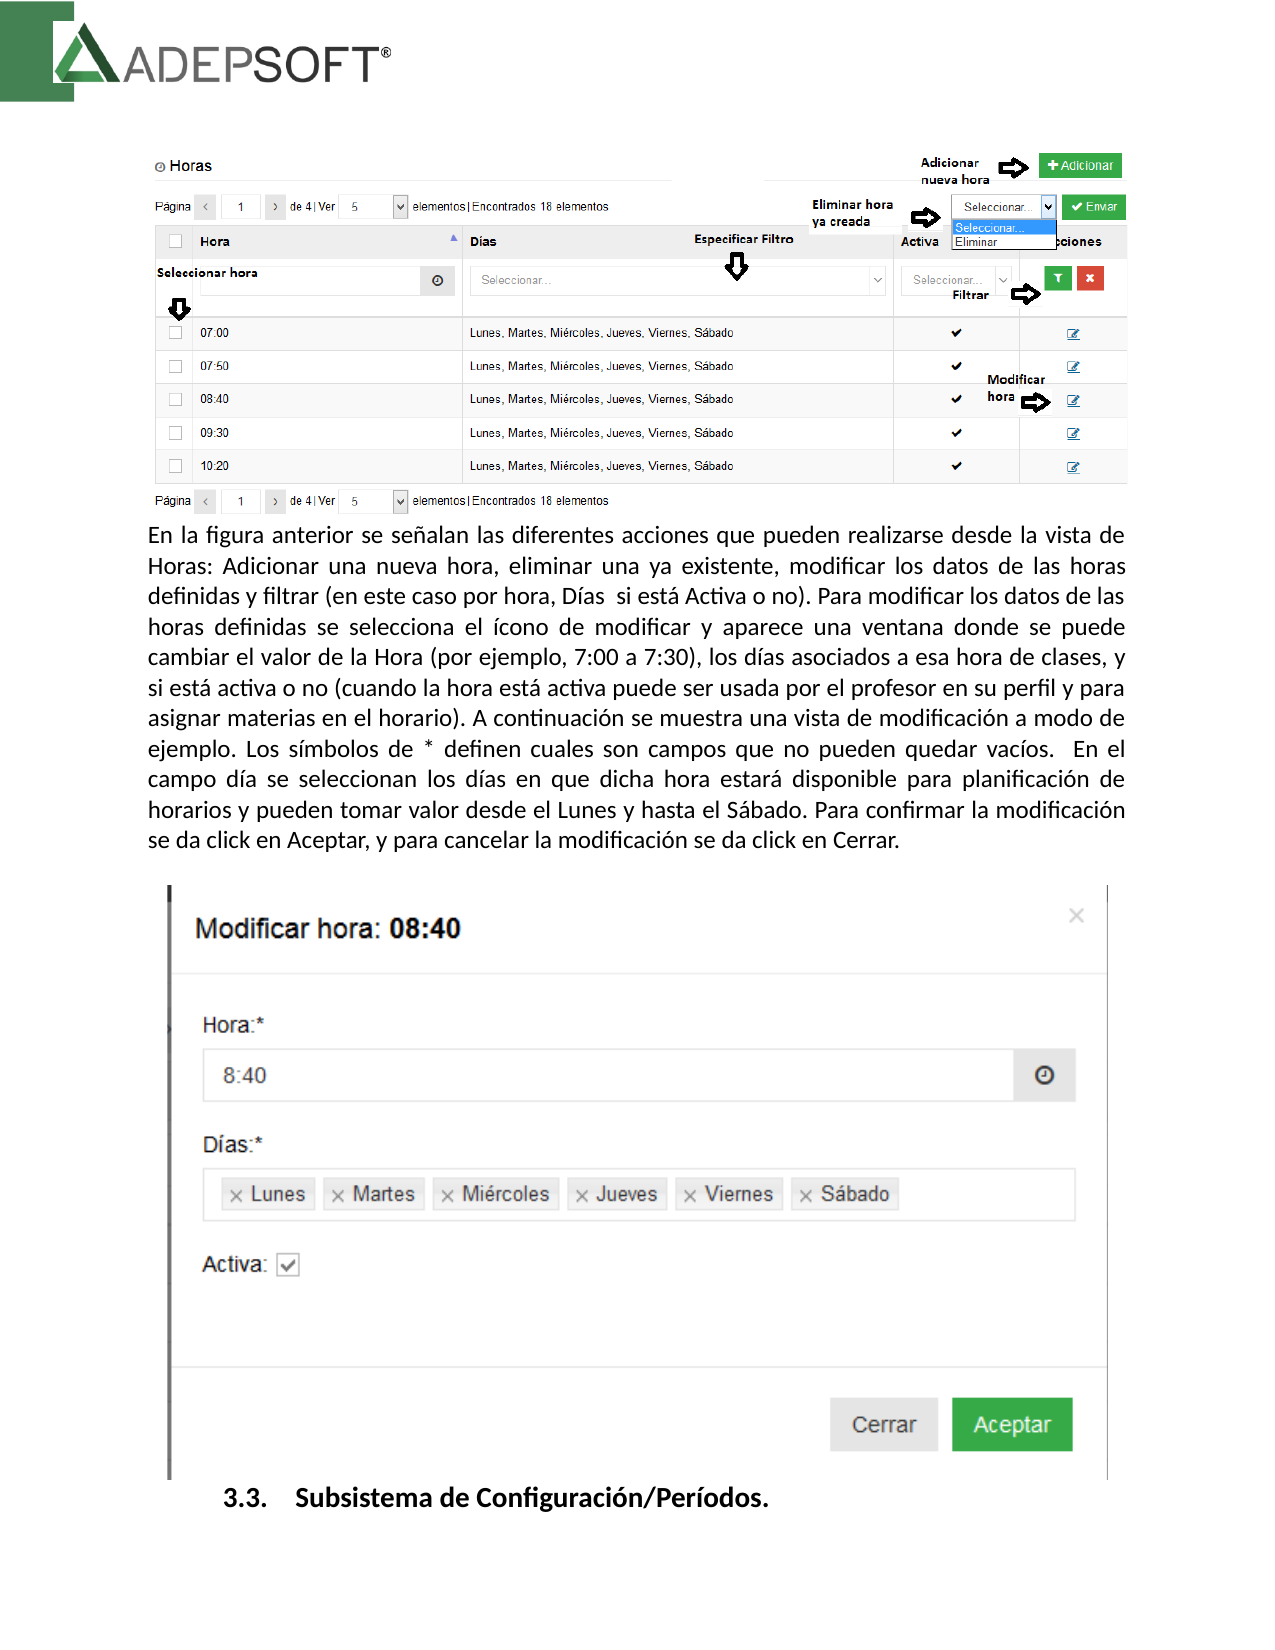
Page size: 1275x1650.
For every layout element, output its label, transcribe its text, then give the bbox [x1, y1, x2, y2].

picture [53, 21, 392, 83]
list Subsistema de Configuración/Períodos. [223, 886, 1127, 1515]
text En la figura anterior se señalan las diferentes acciones que pueden realizarse desde la vista de Horas: Adicionar una nueva hora, eliminar una ya existente, modificar los datos de las horas definidas y filtrar (en este caso por hora, Días si está Activa o no). Para modificar los datos de las horas definidas se selecciona el ícono de modificar y aparece una ventana donde se puede cambiar el valor de la Hora (por ejemplo, 7:00 a 7:30), los días asociados a esa hora de clases, y si está activa o no (cuando la hora está activa puede ser usada por el profesor en su perfil y para asignar materias en el horario). A continuación se muestra una vista de modificación a modo de ejemplo. Los símbolos de * definen cuales son campos que no pueden quedar vacíos. En el campo día se seleccionan los días en que dicha hora estará disponible para planificación de horarios y pueden tomar valor desde el Lunes y hasta el Sábado. Para confirmar la modificación se da click en Aceptar, y para cancelar la modificación se da click en Cerrar. [148, 520, 1127, 855]
